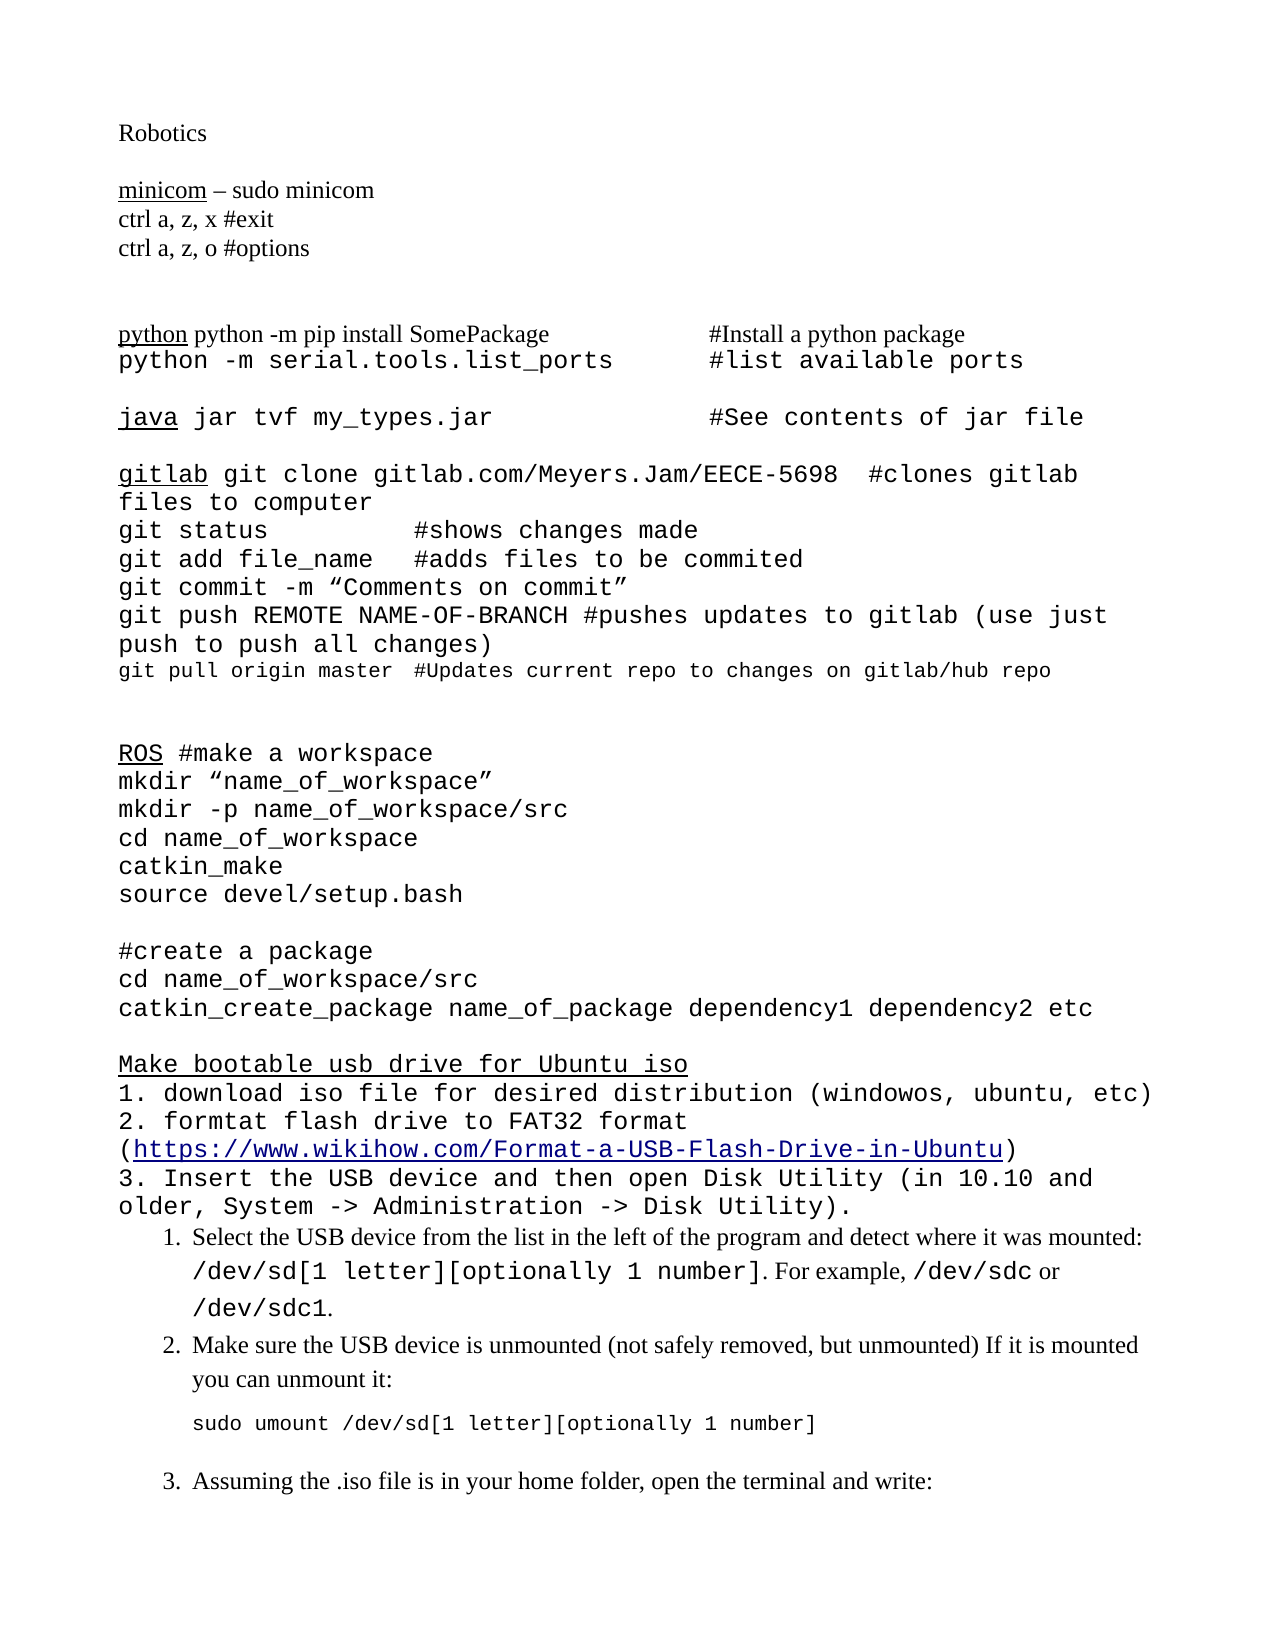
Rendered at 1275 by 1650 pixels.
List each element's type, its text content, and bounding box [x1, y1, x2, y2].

list sudo umount /dev/sd[1 letter][optionally 1 number] [162, 1413, 1157, 1437]
text python -m serial.tools.list_ports #list available ports [118, 348, 1157, 376]
text catkin_create_package name_of_package dependency1 dependency2 etc [118, 995, 1157, 1023]
text Make bootable usb drive for Ubuntu iso [118, 1052, 1157, 1080]
text java jar tvf my_types.jar #See contents of jar file [118, 405, 1157, 433]
text git push REMOTE NAME-OF-BRANCH #pushes updates to gitlab (use just push to push all changes) [118, 603, 1157, 660]
text catkin_make [118, 853, 1157, 882]
text python python -m pip install SomePackage #Install a python package [118, 319, 1157, 348]
text git add file_name #adds files to be commited [118, 546, 1157, 575]
text source devel/setup.bash [118, 882, 1157, 910]
text ctrl a, z, o #options [118, 233, 1157, 262]
text ctrl a, z, x #exit [118, 204, 1157, 233]
text git pull origin master #Updates current repo to changes on gitlab/hub repo [118, 660, 1157, 683]
text 1. download iso file for desired distribution (windowos, ubuntu, etc) [118, 1080, 1157, 1108]
text cd name_of_workspace/src [118, 967, 1157, 995]
text ROS #make a workspace [118, 740, 1157, 768]
text minicom – sudo minicom [118, 176, 1157, 204]
text mkdir “name_of_workspace” [118, 768, 1157, 797]
text mkdir -p name_of_workspace/src [118, 797, 1157, 825]
list Make sure the USB device is unmounted (not safely removed, but unmounted) If it is mounted you can unmount it: [162, 1330, 1157, 1393]
list Select the USB device from the list in the left of the program and detect where it was mounted: /dev/sd[1 letter][optionally 1 number]. For example, /dev/sdc or /dev/sdc1. [162, 1222, 1157, 1324]
text git commit -m “Comments on commit” [118, 575, 1157, 603]
list Assuming the .iso file is in your home folder, open the terminal and write: [162, 1466, 1157, 1495]
text #create a package [118, 938, 1157, 967]
text cd name_of_workspace [118, 825, 1157, 853]
text Robotics [118, 118, 1157, 147]
text git status #shows changes made [118, 518, 1157, 546]
text gitlab git clone gitlab.com/Meyers.Jam/EECE-5698 #clones gitlab files to computer [118, 461, 1157, 518]
text 3. Insert the USB device and then open Disk Utility (in 10.10 and older, System -> Administration -> Disk Utility). [118, 1165, 1157, 1222]
text 2. formtat flash drive to FAT32 format (https://www.wikihow.com/Format-a-USB-Flash-Drive-in-Ubuntu) [118, 1108, 1157, 1165]
